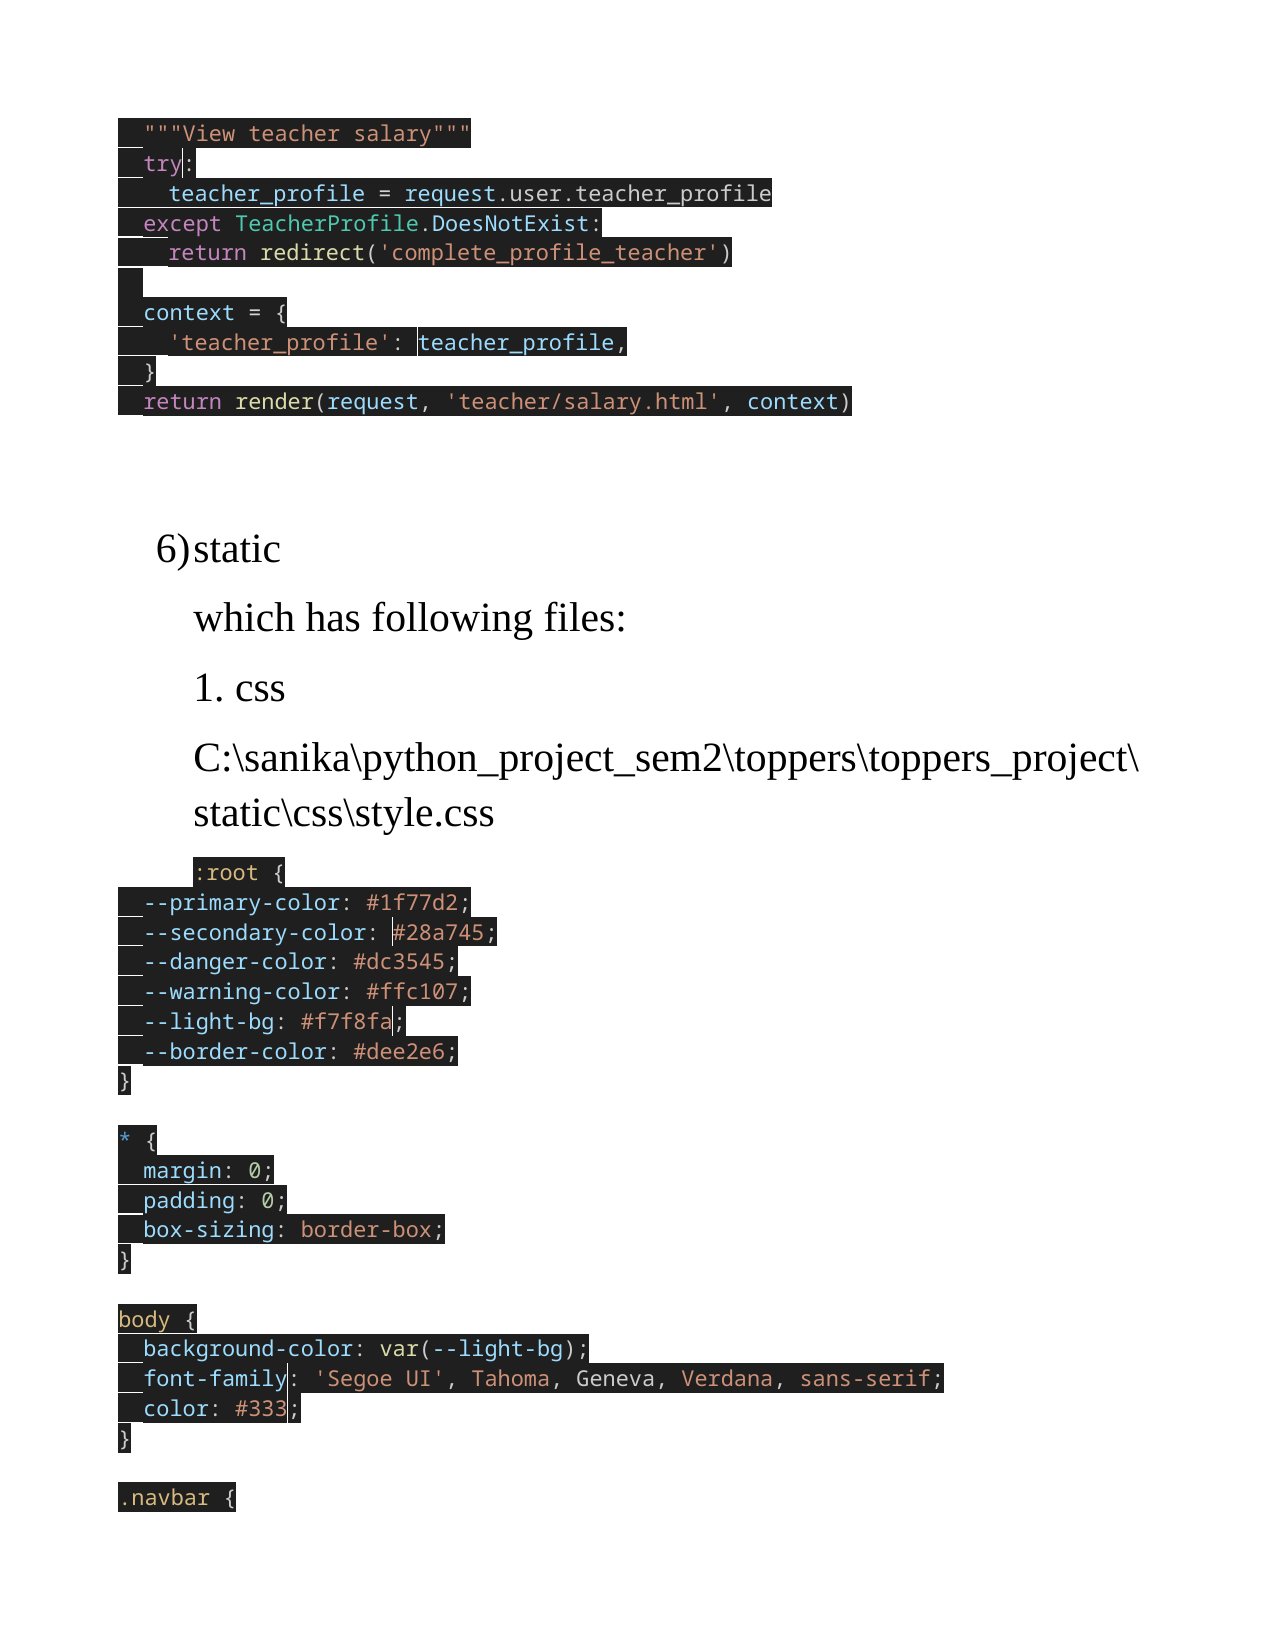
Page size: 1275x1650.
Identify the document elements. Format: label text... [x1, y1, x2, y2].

text return redirect('complete_profile_teacher') [118, 237, 1157, 267]
text box-sizing: border-box; [118, 1214, 1157, 1244]
list static [156, 523, 1157, 571]
text } [118, 1244, 1157, 1274]
text } [118, 1066, 1157, 1095]
text --border-color: #dee2e6; [118, 1036, 1157, 1066]
list C:\sanika\python_project_sem2\toppers\toppers_project\static\css\style.css [156, 732, 1157, 835]
text teacher_profile = request.user.teacher_profile [118, 178, 1157, 207]
text except TeacherProfile.DoesNotExist: [118, 207, 1157, 237]
text --danger-color: #dc3545; [118, 946, 1157, 976]
text background-color: var(--light-bg); [118, 1333, 1157, 1363]
list which has following files: [156, 593, 1157, 641]
text font-family: 'Segoe UI', Tahoma, Geneva, Verdana, sans-serif; [118, 1363, 1157, 1393]
text margin: 0; [118, 1155, 1157, 1184]
text 'teacher_profile': teacher_profile, [118, 327, 1157, 356]
text --warning-color: #ffc107; [118, 976, 1157, 1006]
text --primary-color: #1f77d2; [118, 887, 1157, 917]
text } [118, 1423, 1157, 1453]
text try: [118, 148, 1157, 178]
text --secondary-color: #28a745; [118, 917, 1157, 946]
text padding: 0; [118, 1184, 1157, 1214]
text """View teacher salary""" [118, 118, 1157, 148]
text body { [118, 1304, 1157, 1333]
text color: #333; [118, 1393, 1157, 1423]
list :root { [156, 857, 1157, 887]
text return render(request, 'teacher/salary.html', context) [118, 386, 1157, 416]
text context = { [118, 297, 1157, 327]
list 1. css [156, 662, 1157, 710]
text --light-bg: #f7f8fa; [118, 1006, 1157, 1036]
text * { [118, 1125, 1157, 1155]
text } [118, 356, 1157, 386]
text .navbar { [118, 1482, 1157, 1512]
